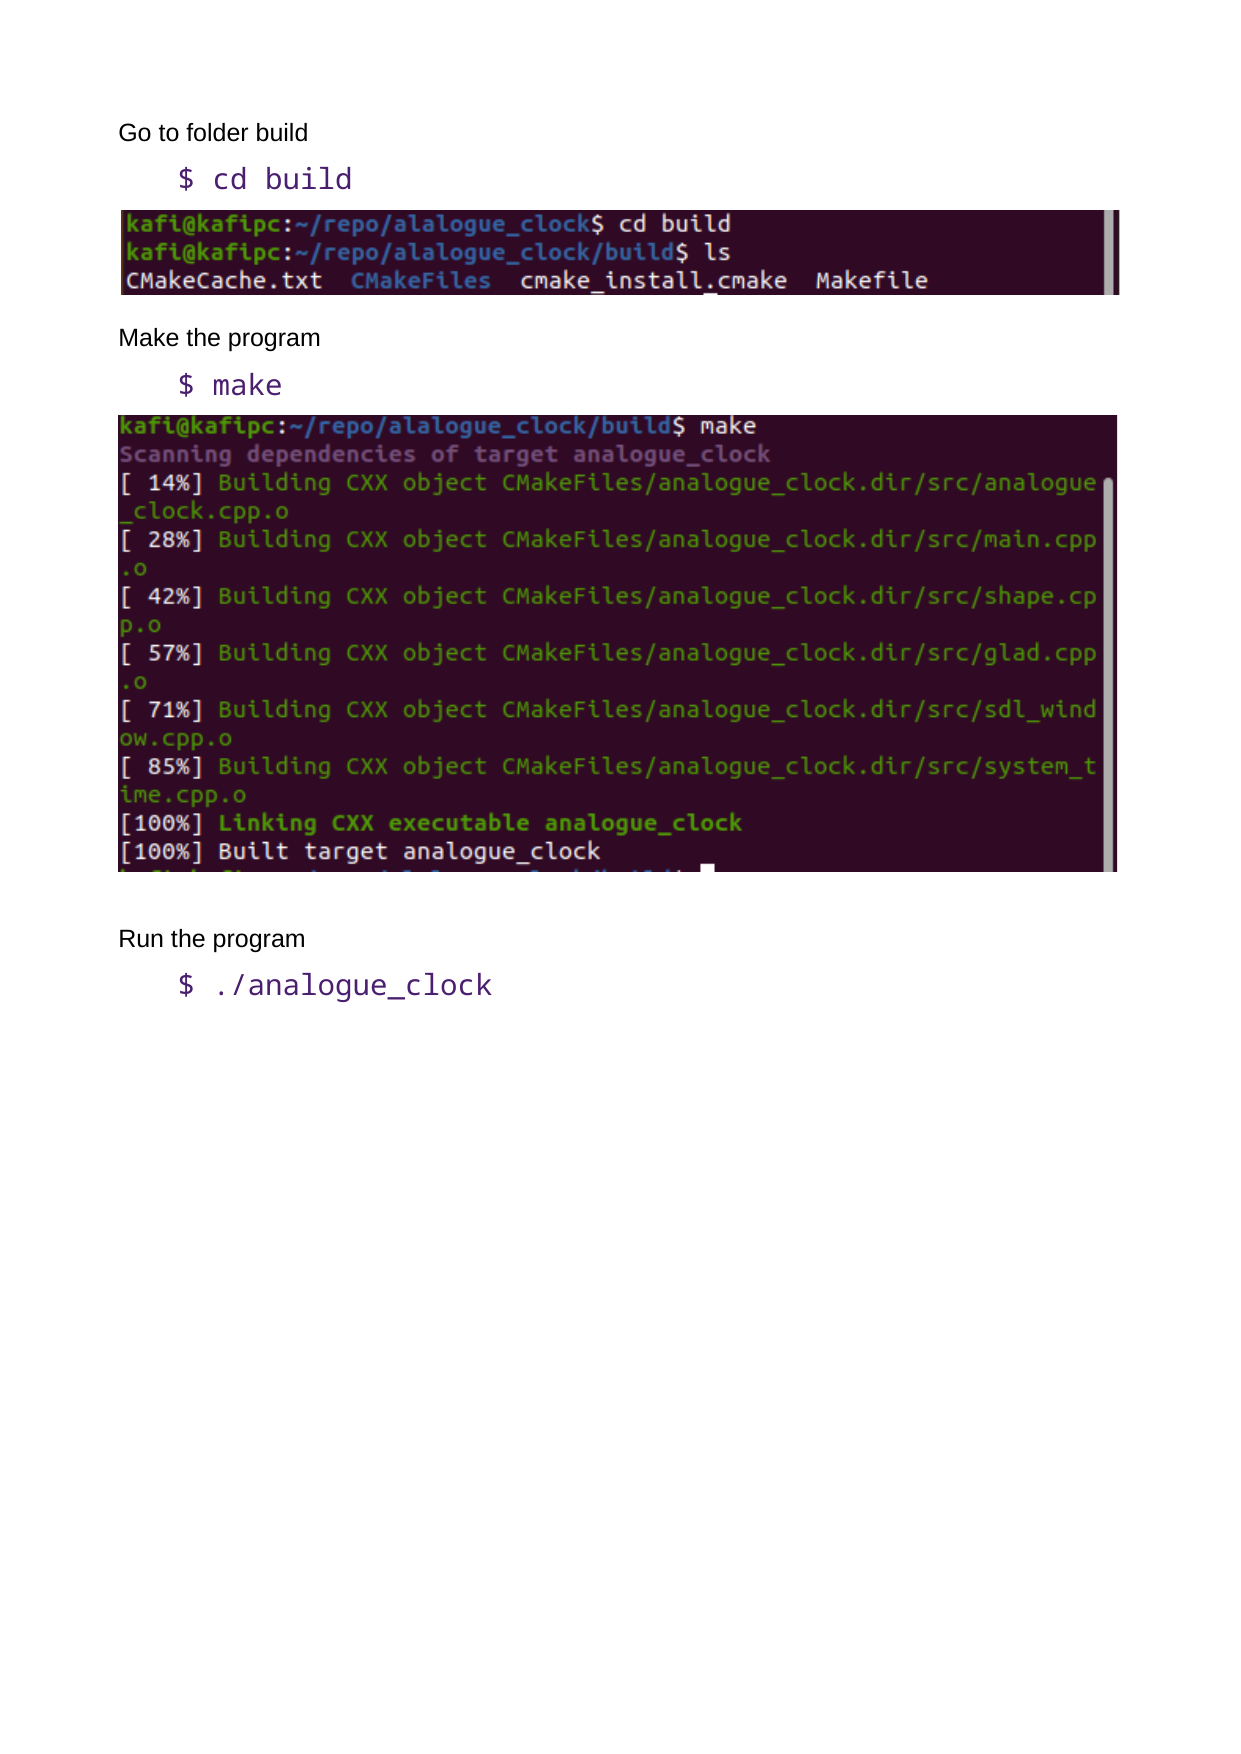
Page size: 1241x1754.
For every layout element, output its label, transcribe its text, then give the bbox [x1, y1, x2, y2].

subtitle $ make [177, 364, 1122, 403]
picture [118, 415, 1118, 872]
text Go to folder build [118, 118, 1122, 147]
text Make the program [118, 210, 1122, 352]
text Run the program [118, 924, 1122, 952]
subtitle $ cd build [177, 159, 1122, 198]
picture [121, 210, 1120, 295]
subtitle $ ./analogue_clock [177, 964, 1122, 1004]
